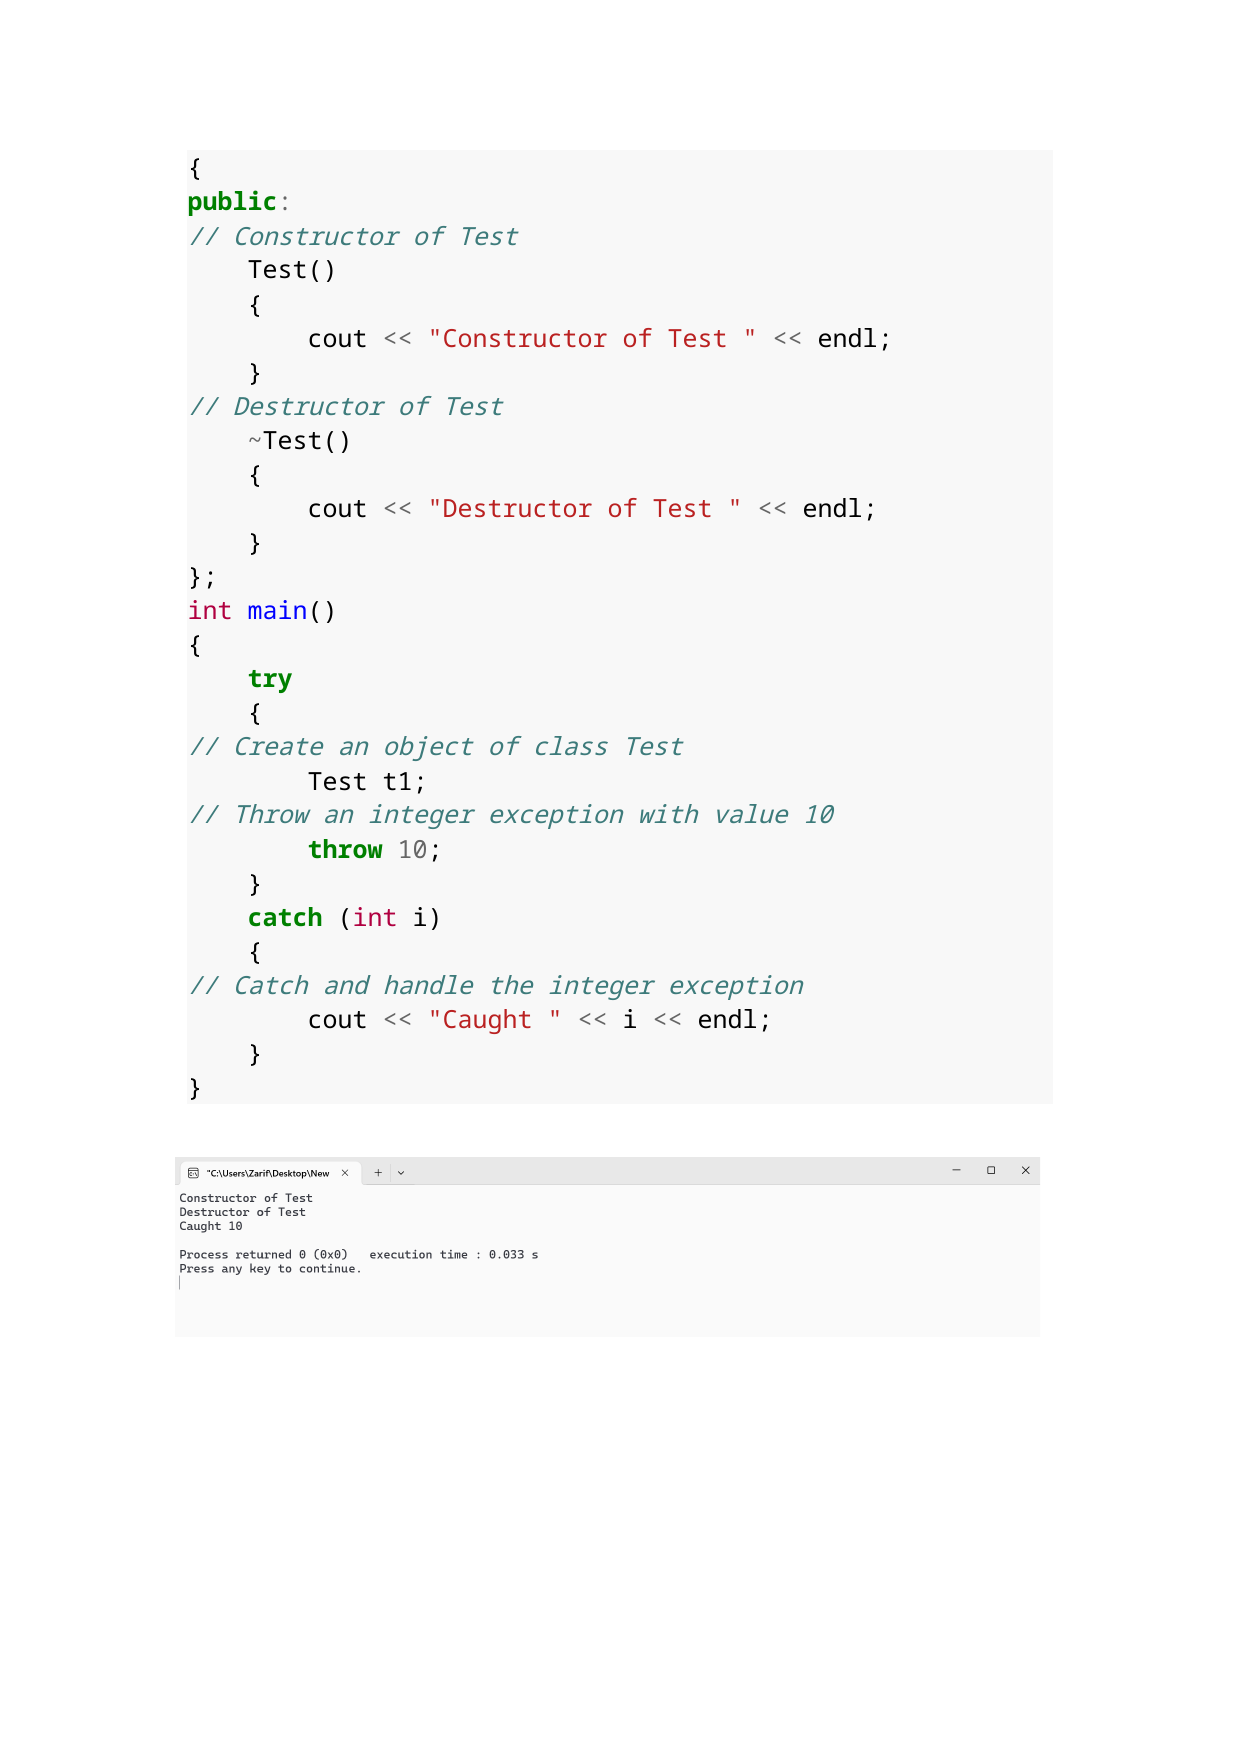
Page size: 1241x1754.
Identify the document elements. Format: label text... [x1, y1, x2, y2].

text catch (int i) [187, 899, 1053, 933]
text } [187, 865, 1053, 899]
text } [187, 1070, 1053, 1104]
text cout << "Destructor of Test " << endl; [187, 491, 1053, 525]
text // Create an object of class Test [187, 729, 1053, 763]
text ~Test() [187, 422, 1053, 457]
text } [187, 354, 1053, 388]
text { [187, 150, 1053, 184]
text Test t1; [187, 763, 1053, 797]
text throw 10; [187, 831, 1053, 865]
text int main() [187, 593, 1053, 627]
text Test() [187, 252, 1053, 286]
text { [187, 695, 1053, 729]
text // Catch and handle the integer exception [187, 967, 1053, 1002]
text } [187, 525, 1053, 559]
text }; [187, 559, 1053, 593]
text // Destructor of Test [187, 388, 1053, 422]
text // Throw an integer exception with value 10 [187, 797, 1053, 831]
text { [187, 286, 1053, 320]
text // Constructor of Test [187, 218, 1053, 252]
text { [187, 933, 1053, 967]
text { [187, 457, 1053, 491]
text { [187, 627, 1053, 661]
text public: [187, 184, 1053, 218]
text cout << "Constructor of Test " << endl; [187, 320, 1053, 354]
text try [187, 661, 1053, 695]
text cout << "Caught " << i << endl; [187, 1002, 1053, 1036]
text } [187, 1036, 1053, 1070]
